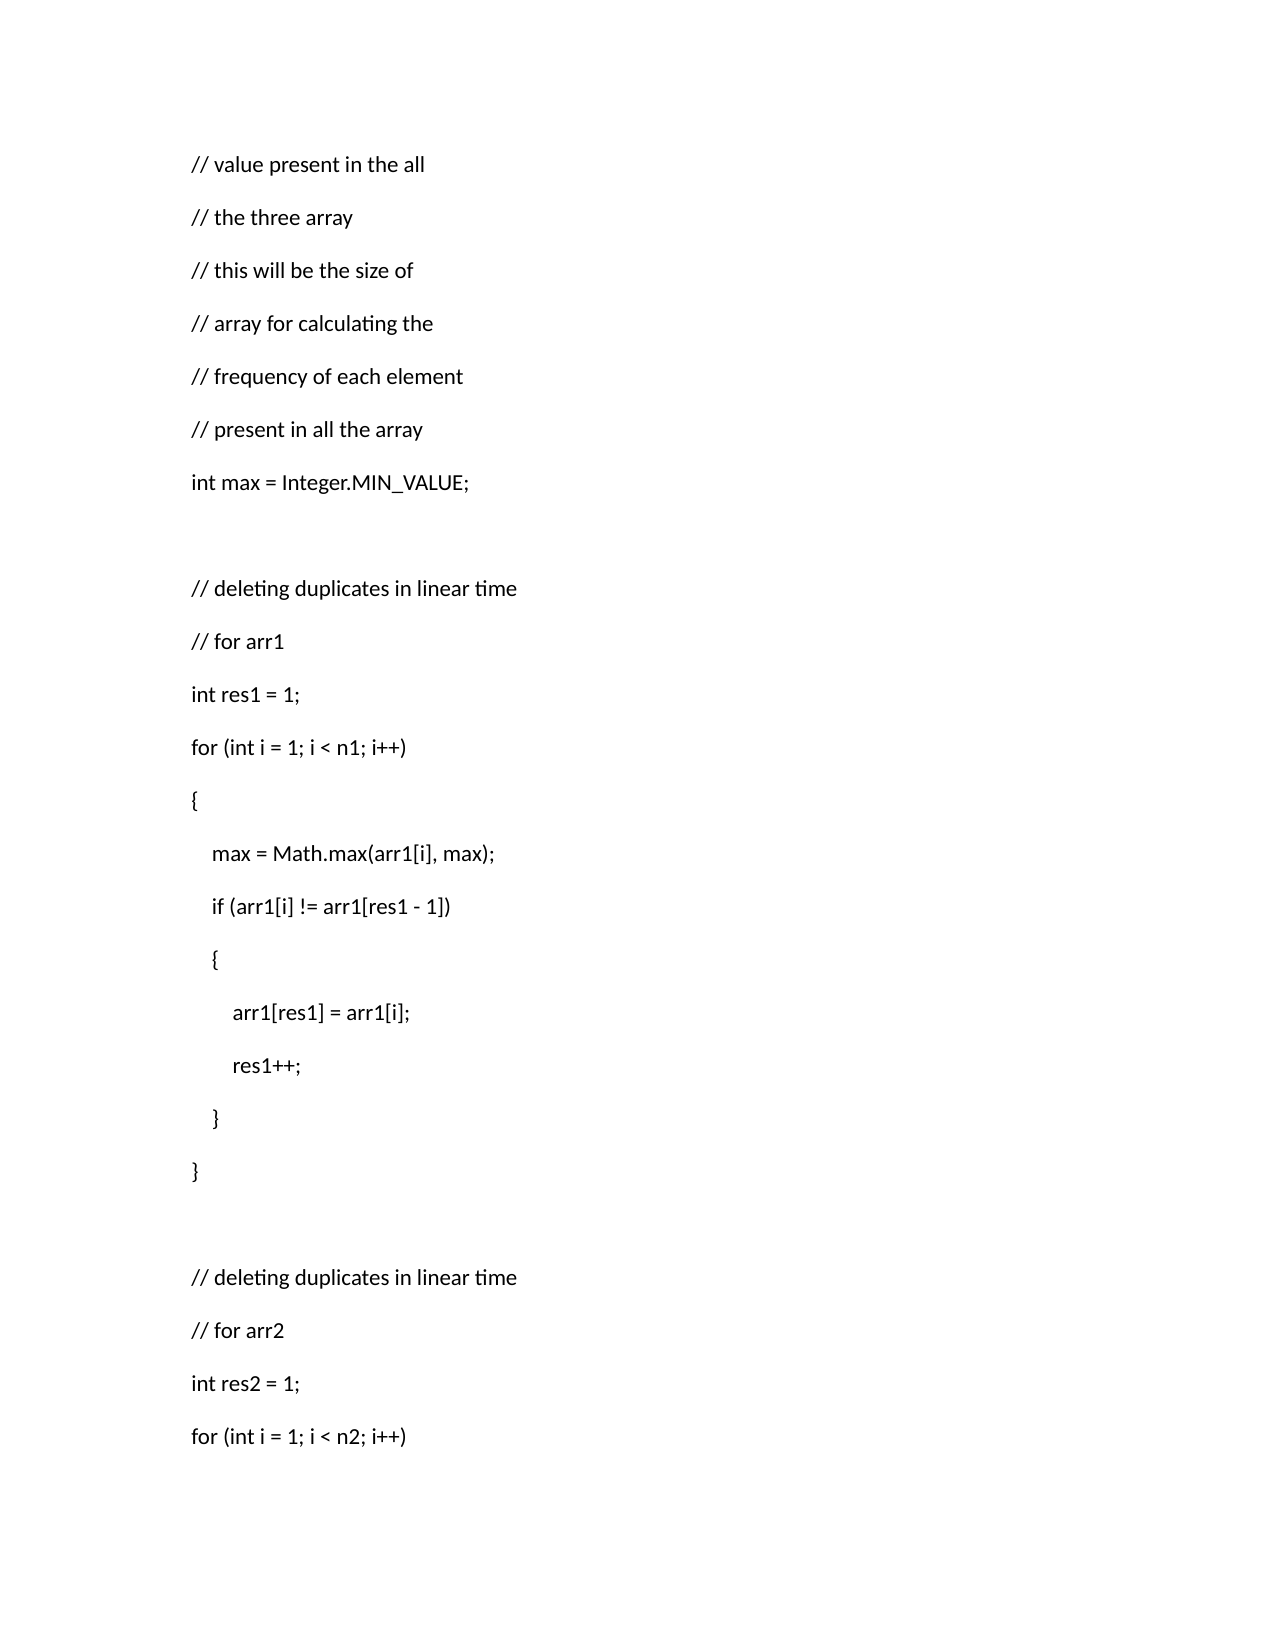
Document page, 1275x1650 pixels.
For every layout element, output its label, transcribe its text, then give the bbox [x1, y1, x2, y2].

text int res2 = 1; [150, 1369, 1125, 1397]
text // for arr1 [150, 627, 1125, 655]
text // the three array [150, 203, 1125, 231]
text } [150, 1157, 1125, 1185]
text } [150, 1104, 1125, 1132]
text for (int i = 1; i < n2; i++) [150, 1422, 1125, 1451]
text max = Math.max(arr1[i], max); [150, 839, 1125, 867]
text // for arr2 [150, 1316, 1125, 1344]
text int max = Integer.MIN_VALUE; [150, 468, 1125, 496]
text // deleting duplicates in linear time [150, 1263, 1125, 1291]
text // array for calculating the [150, 309, 1125, 337]
text // this will be the size of [150, 256, 1125, 284]
text // present in all the array [150, 415, 1125, 443]
text { [150, 786, 1125, 814]
text int res1 = 1; [150, 680, 1125, 708]
text // value present in the all [150, 150, 1125, 178]
text // frequency of each element [150, 362, 1125, 390]
text res1++; [150, 1051, 1125, 1079]
text for (int i = 1; i < n1; i++) [150, 733, 1125, 761]
text if (arr1[i] != arr1[res1 - 1]) [150, 892, 1125, 920]
text // deleting duplicates in linear time [150, 574, 1125, 602]
text { [150, 945, 1125, 973]
text arr1[res1] = arr1[i]; [150, 998, 1125, 1026]
